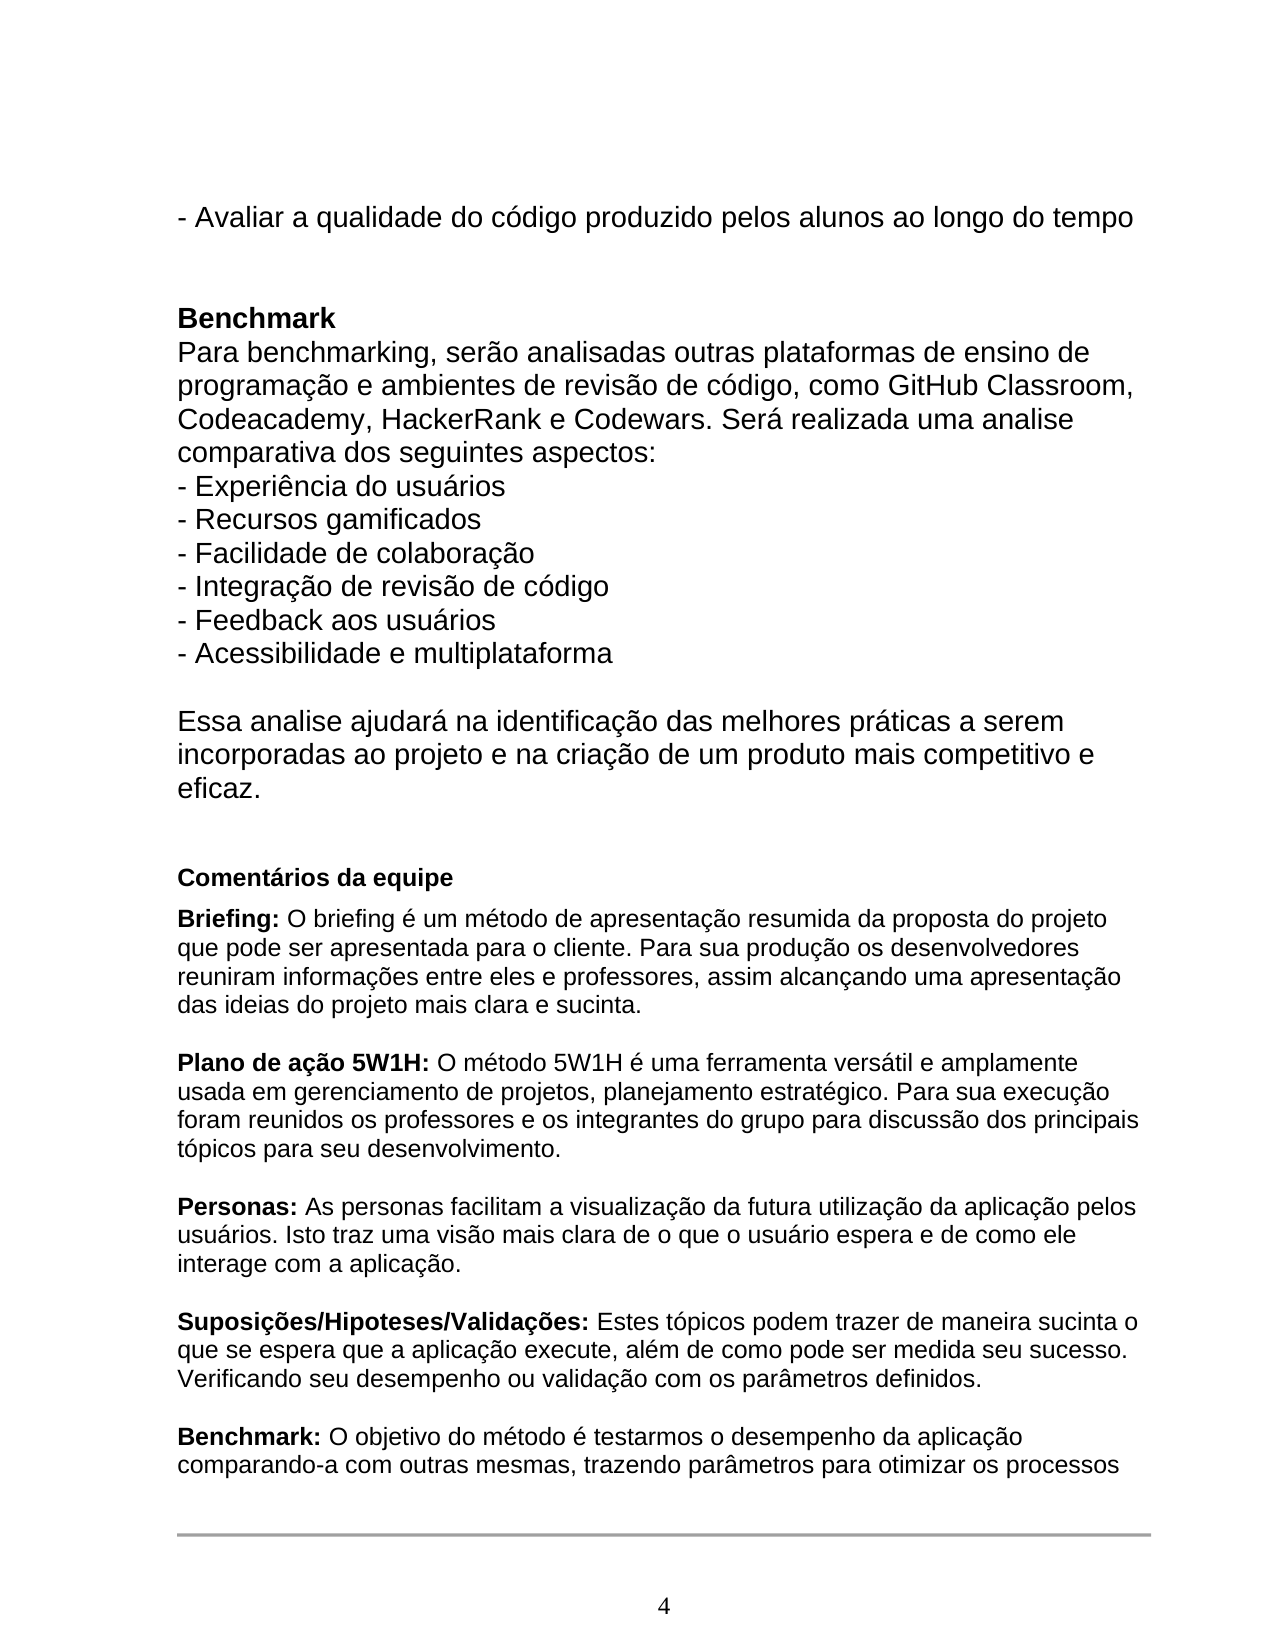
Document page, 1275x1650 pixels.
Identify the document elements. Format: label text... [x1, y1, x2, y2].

text - Integração de revisão de código [177, 569, 1151, 603]
subtitle Comentários da equipe [177, 863, 1151, 892]
text - Acessibilidade e multiplataforma [177, 637, 1151, 670]
text Suposições/Hipoteses/Validações: Estes tópicos podem trazer de maneira sucinta o que se espera que a aplicação execute, além de como pode ser medida seu sucesso. Verificando seu desempenho ou validação com os parâmetros definidos. [177, 1307, 1151, 1393]
text - Facilidade de colaboração [177, 536, 1151, 569]
text Briefing: O briefing é um método de apresentação resumida da proposta do projeto que pode ser apresentada para o cliente. Para sua produção os desenvolvedores reuniram informações entre eles e professores, assim alcançando uma apresentação das ideias do projeto mais clara e sucinta. Plano de ação 5W1H: O método 5W1H é uma ferramenta versátil e amplamente usada em gerenciamento de projetos, planejamento estratégico. Para sua execução foram reunidos os professores e os integrantes do grupo para discussão dos principais tópicos para seu desenvolvimento. [177, 904, 1151, 1163]
text Essa analise ajudará na identificação das melhores práticas a serem incorporadas ao projeto e na criação de um produto mais competitivo e eficaz. [177, 704, 1151, 804]
text Benchmark [177, 301, 1151, 335]
text Benchmark: O objetivo do método é testarmos o desempenho da aplicação comparando-a com outras mesmas, trazendo parâmetros para otimizar os processos [177, 1422, 1151, 1479]
text - Avaliar a qualidade do código produzido pelos alunos ao longo do tempo [177, 201, 1151, 234]
text Para benchmarking, serão analisadas outras plataformas de ensino de programação e ambientes de revisão de código, como GitHub Classroom, Codeacademy, HackerRank e Codewars. Será realizada uma analise comparativa dos seguintes aspectos: [177, 335, 1151, 469]
text - Feedback aos usuários [177, 603, 1151, 637]
text - Recursos gamificados [177, 502, 1151, 536]
text - Experiência do usuários [177, 469, 1151, 502]
text Personas: As personas facilitam a visualização da futura utilização da aplicação pelos usuários. Isto traz uma visão mais clara de o que o usuário espera e de como ele interage com a aplicação. [177, 1192, 1151, 1278]
